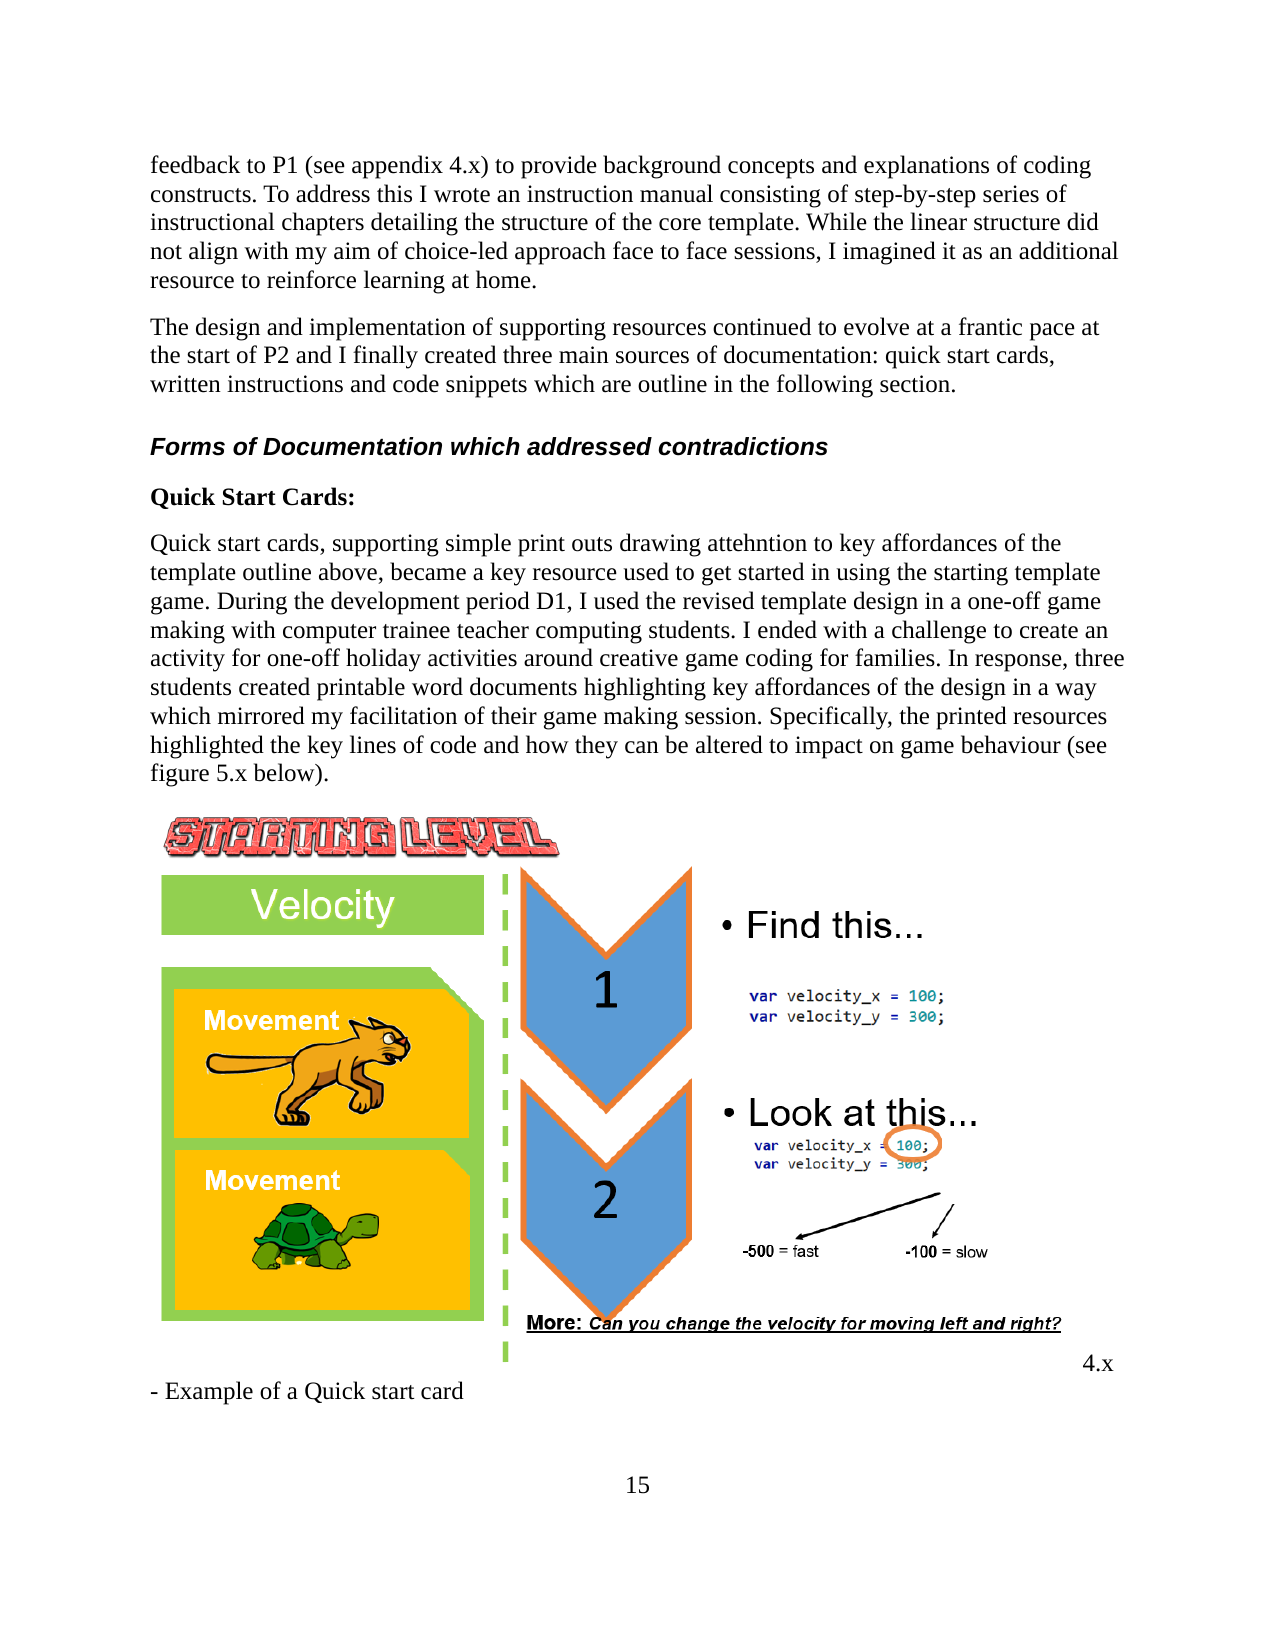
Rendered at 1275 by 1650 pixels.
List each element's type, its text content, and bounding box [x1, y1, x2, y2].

text Quick start cards, supporting simple print outs drawing attehntion to key affordances of the template outline above, became a key resource used to get started in using the starting template game. During the development period D1, I used the revised template design in a one-off game making with computer trainee teacher computing students. I ended with a challenge to create an activity for one-off holiday activities around creative game coding for families. In response, three students created printable word documents highlighting key affordances of the design in a way which mirrored my facilitation of their game making session. Specifically, the printed resources highlighted the key lines of code and how they can be altered to impact on game behaviour (see figure 5.x below). [150, 528, 1125, 787]
text Quick Start Cards: [150, 482, 1125, 511]
text 4.x - Example of a Quick start card [150, 805, 1125, 1405]
text feedback to P1 (see appendix 4.x) to provide background concepts and explanations of coding constructs. To address this I wrote an instruction manual consisting of step-by-step series of instructional chapters detailing the structure of the core template. While the linear structure did not align with my aim of choice-led approach face to face sessions, I imagined it as an additional resource to reinforce learning at home. [150, 150, 1125, 294]
subtitle Forms of Documentation which addressed contradictions [150, 432, 1125, 460]
picture [150, 805, 1077, 1371]
text The design and implementation of supporting resources continued to evolve at a frantic pace at the start of P2 and I finally created three main sources of documentation: quick start cards, written instructions and code snippets which are outline in the following section. [150, 312, 1125, 398]
